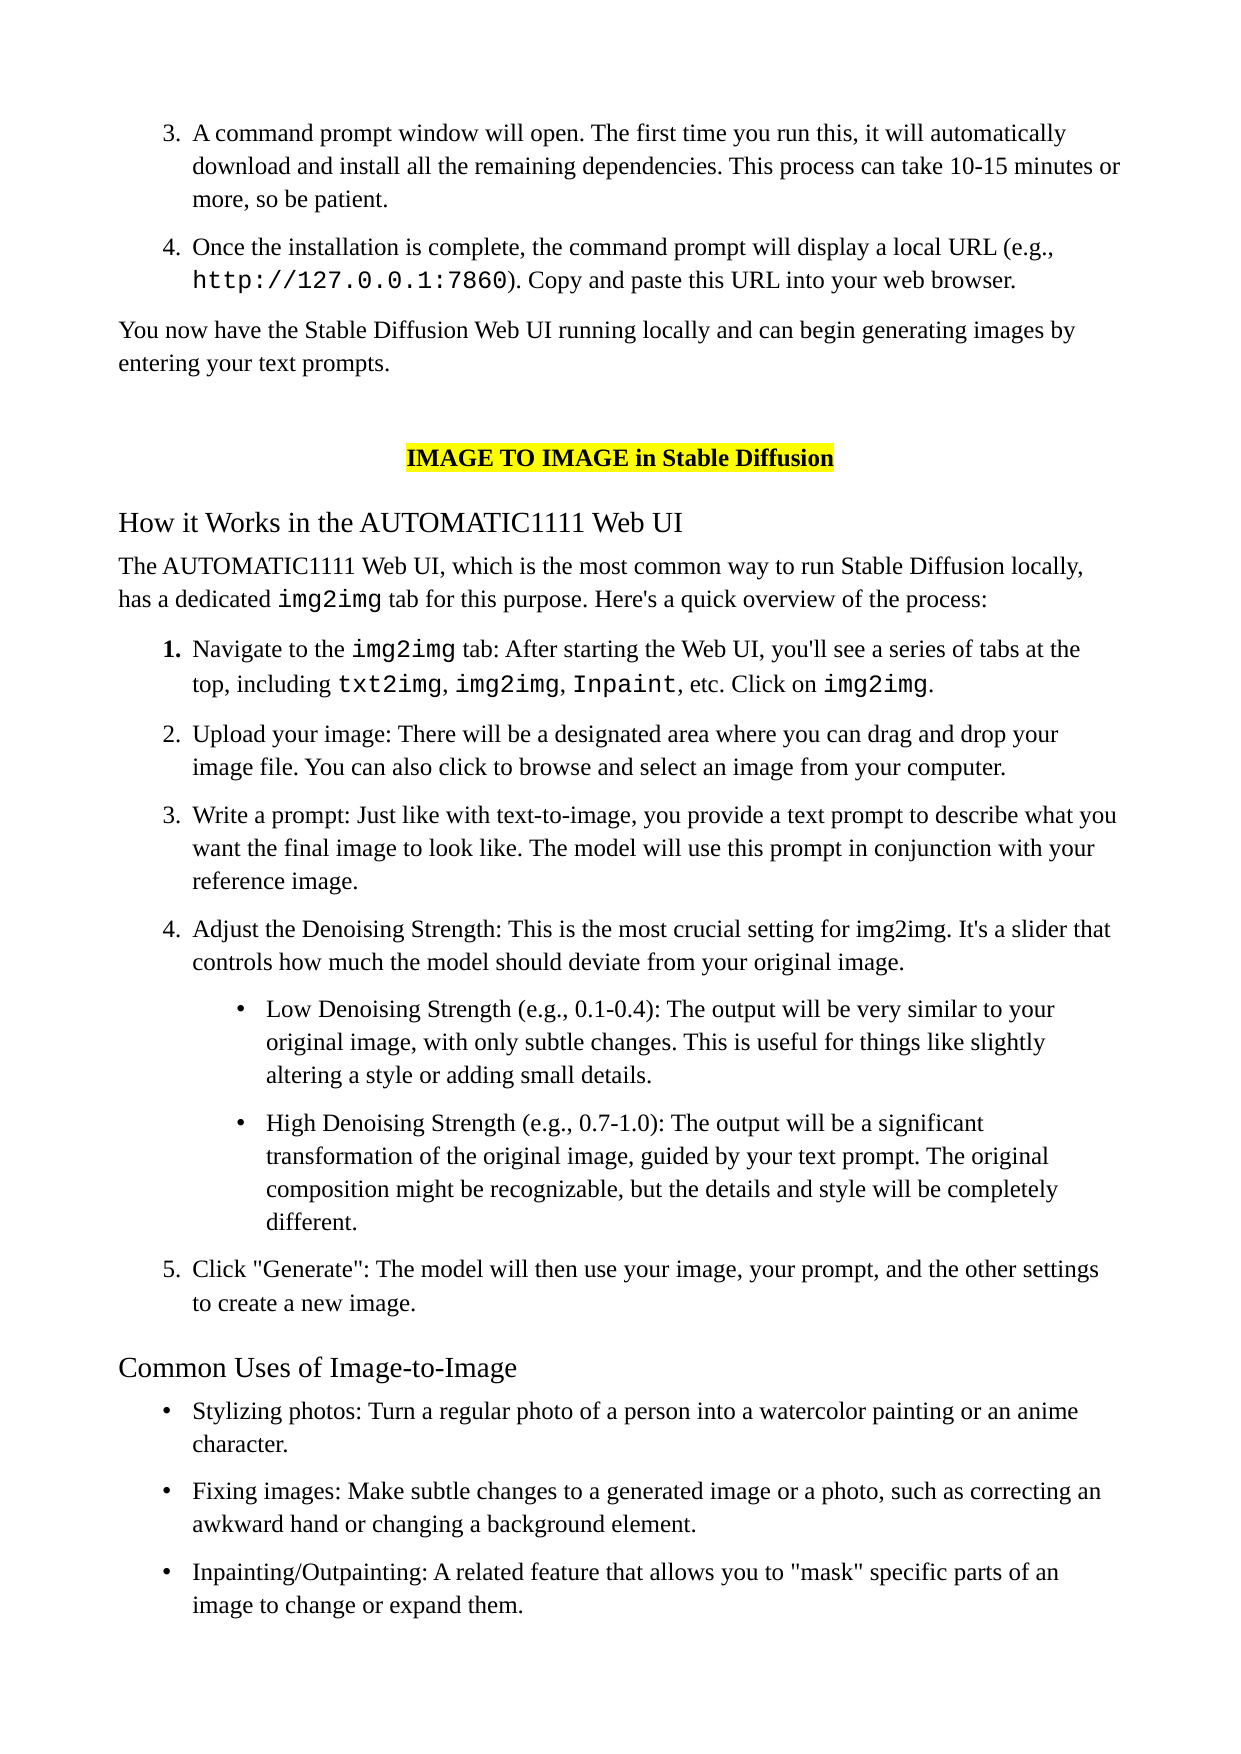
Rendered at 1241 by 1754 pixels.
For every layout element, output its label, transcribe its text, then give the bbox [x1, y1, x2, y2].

list Adjust the Denoising Strength: This is the most crucial setting for img2img. It's a slider that controls how much the model should deviate from your original image. [162, 914, 1122, 975]
list High Denoising Strength (e.g., 0.7-1.0): The output will be a significant transformation of the original image, guided by your text prompt. The original composition might be recognizable, but the details and style will be completely different. [236, 1108, 1122, 1236]
list Fixing images: Make subtle changes to a generated image or a photo, such as correcting an awkward hand or changing a background element. [162, 1476, 1122, 1538]
list Write a prompt: Just like with text-to-image, you provide a text prompt to describe what you want the final image to look like. The model will use this prompt in conjunction with your reference image. [162, 800, 1122, 895]
list Upload your image: There will be a designated area where you can drag and drop your image file. You can also click to browse and select an image from your computer. [162, 719, 1122, 781]
list Click "Generate": The model will then use your image, your prompt, and the other settings to create a new image. [162, 1254, 1122, 1316]
subtitle Common Uses of Image-to-Image [118, 1350, 1122, 1383]
list Once the installation is complete, the command prompt will display a local URL (e.g., http://127.0.0.1:7860). Copy and paste this URL into your web browser. [162, 232, 1122, 296]
list Navigate to the img2img tab: After starting the Web UI, you'll see a series of tabs at the top, including txt2img, img2img, Inpaint, etc. Click on img2img. [162, 634, 1122, 700]
subtitle How it Works in the AUTOMATIC1111 Web UI [118, 505, 1122, 539]
list A command prompt window will open. The first time you run this, it will automatically download and install all the remaining dependencies. This process can take 10-15 minutes or more, so be patient. [162, 118, 1122, 213]
text The AUTOMATIC1111 Web UI, which is the most common way to run Stable Diffusion locally, has a dedicated img2img tab for this purpose. Here's a quick overview of the process: [118, 551, 1122, 615]
text You now have the Stable Diffusion Web UI running locally and can begin generating images by entering your text prompts. [118, 315, 1122, 377]
list Low Denoising Strength (e.g., 0.1-0.4): The output will be very similar to your original image, with only subtle changes. This is useful for things like slightly altering a style or adding small details. [236, 994, 1122, 1089]
text IMAGE TO IMAGE in Stable Diffusion [118, 443, 1122, 472]
list Stylizing photos: Turn a regular photo of a person into a watercolor painting or an anime character. [162, 1396, 1122, 1458]
list Inpainting/Outpainting: A related feature that allows you to "mask" specific parts of an image to change or expand them. [162, 1557, 1122, 1619]
